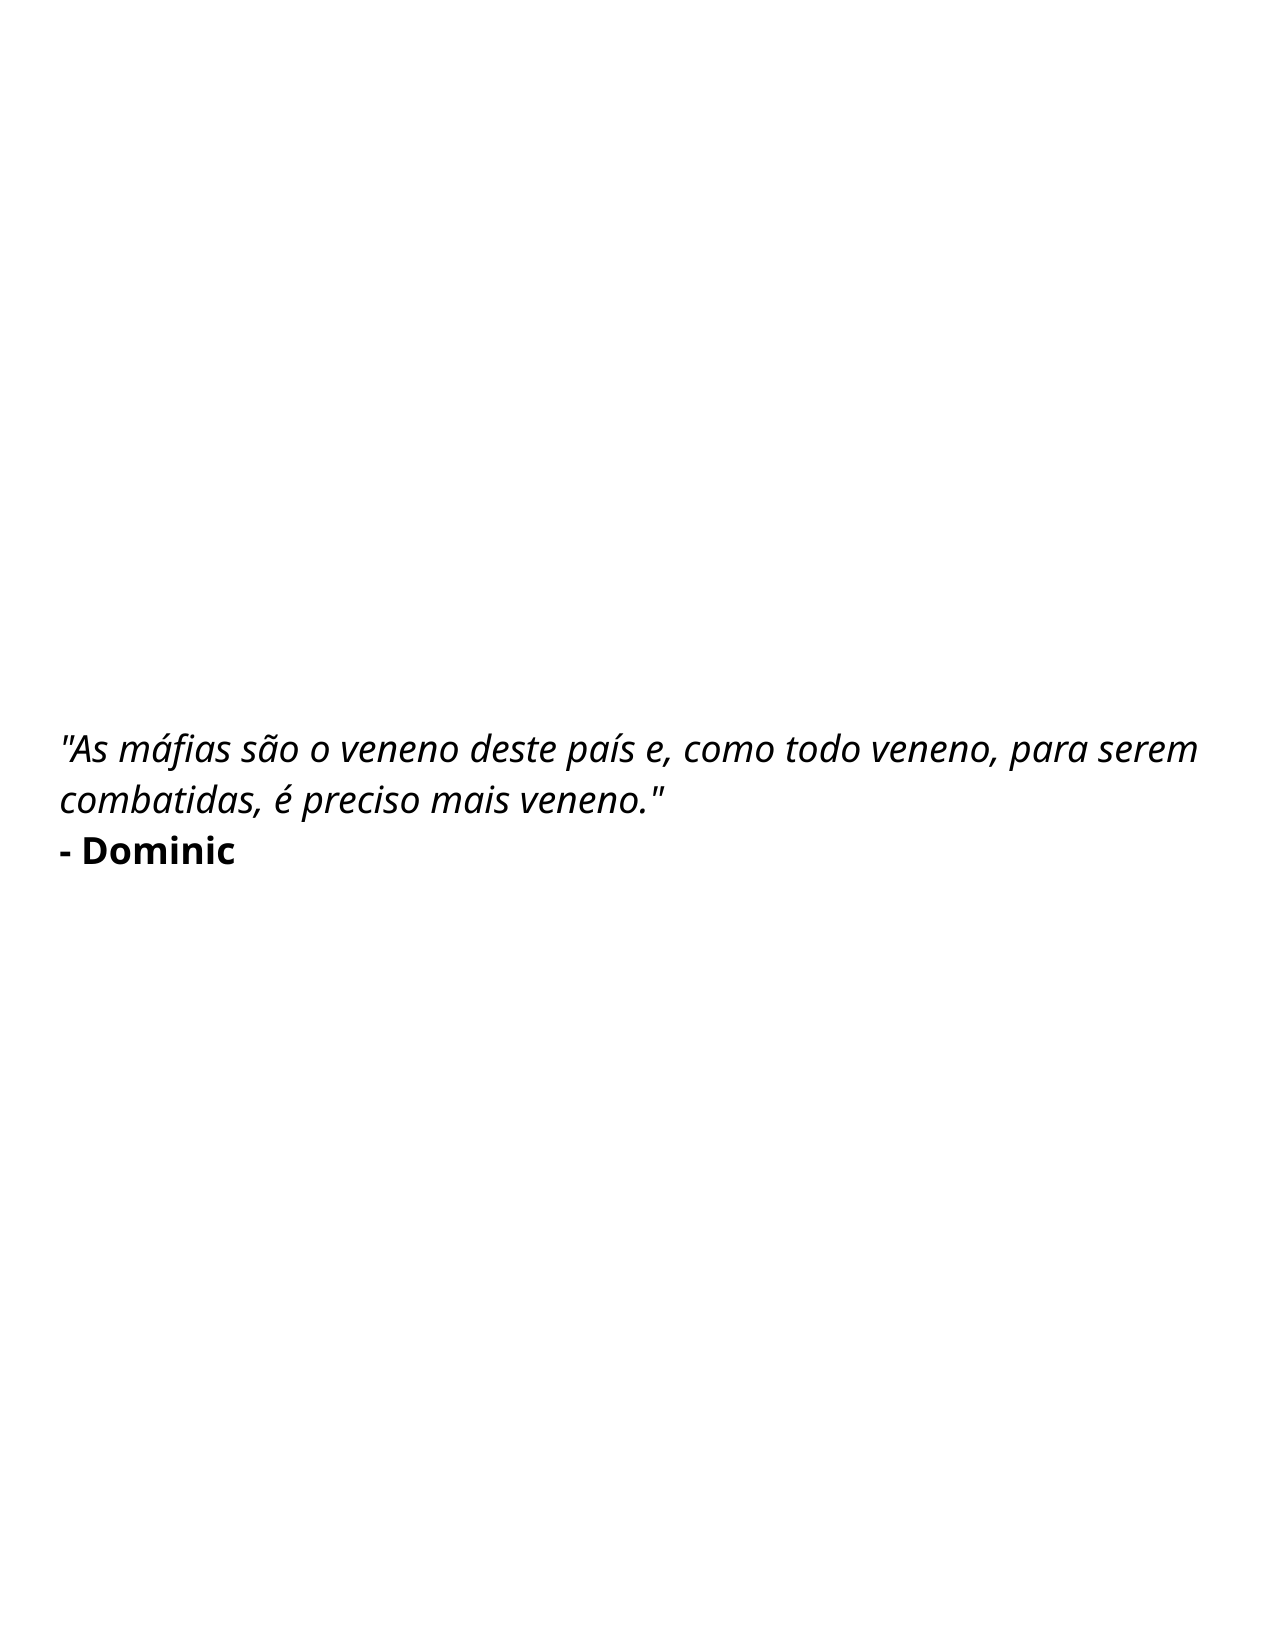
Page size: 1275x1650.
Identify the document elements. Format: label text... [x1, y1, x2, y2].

text "As máfias são o veneno deste país e, como todo veneno, para serem combatidas, é preciso mais veneno." [59, 723, 1216, 825]
text - Dominic [59, 825, 1216, 876]
